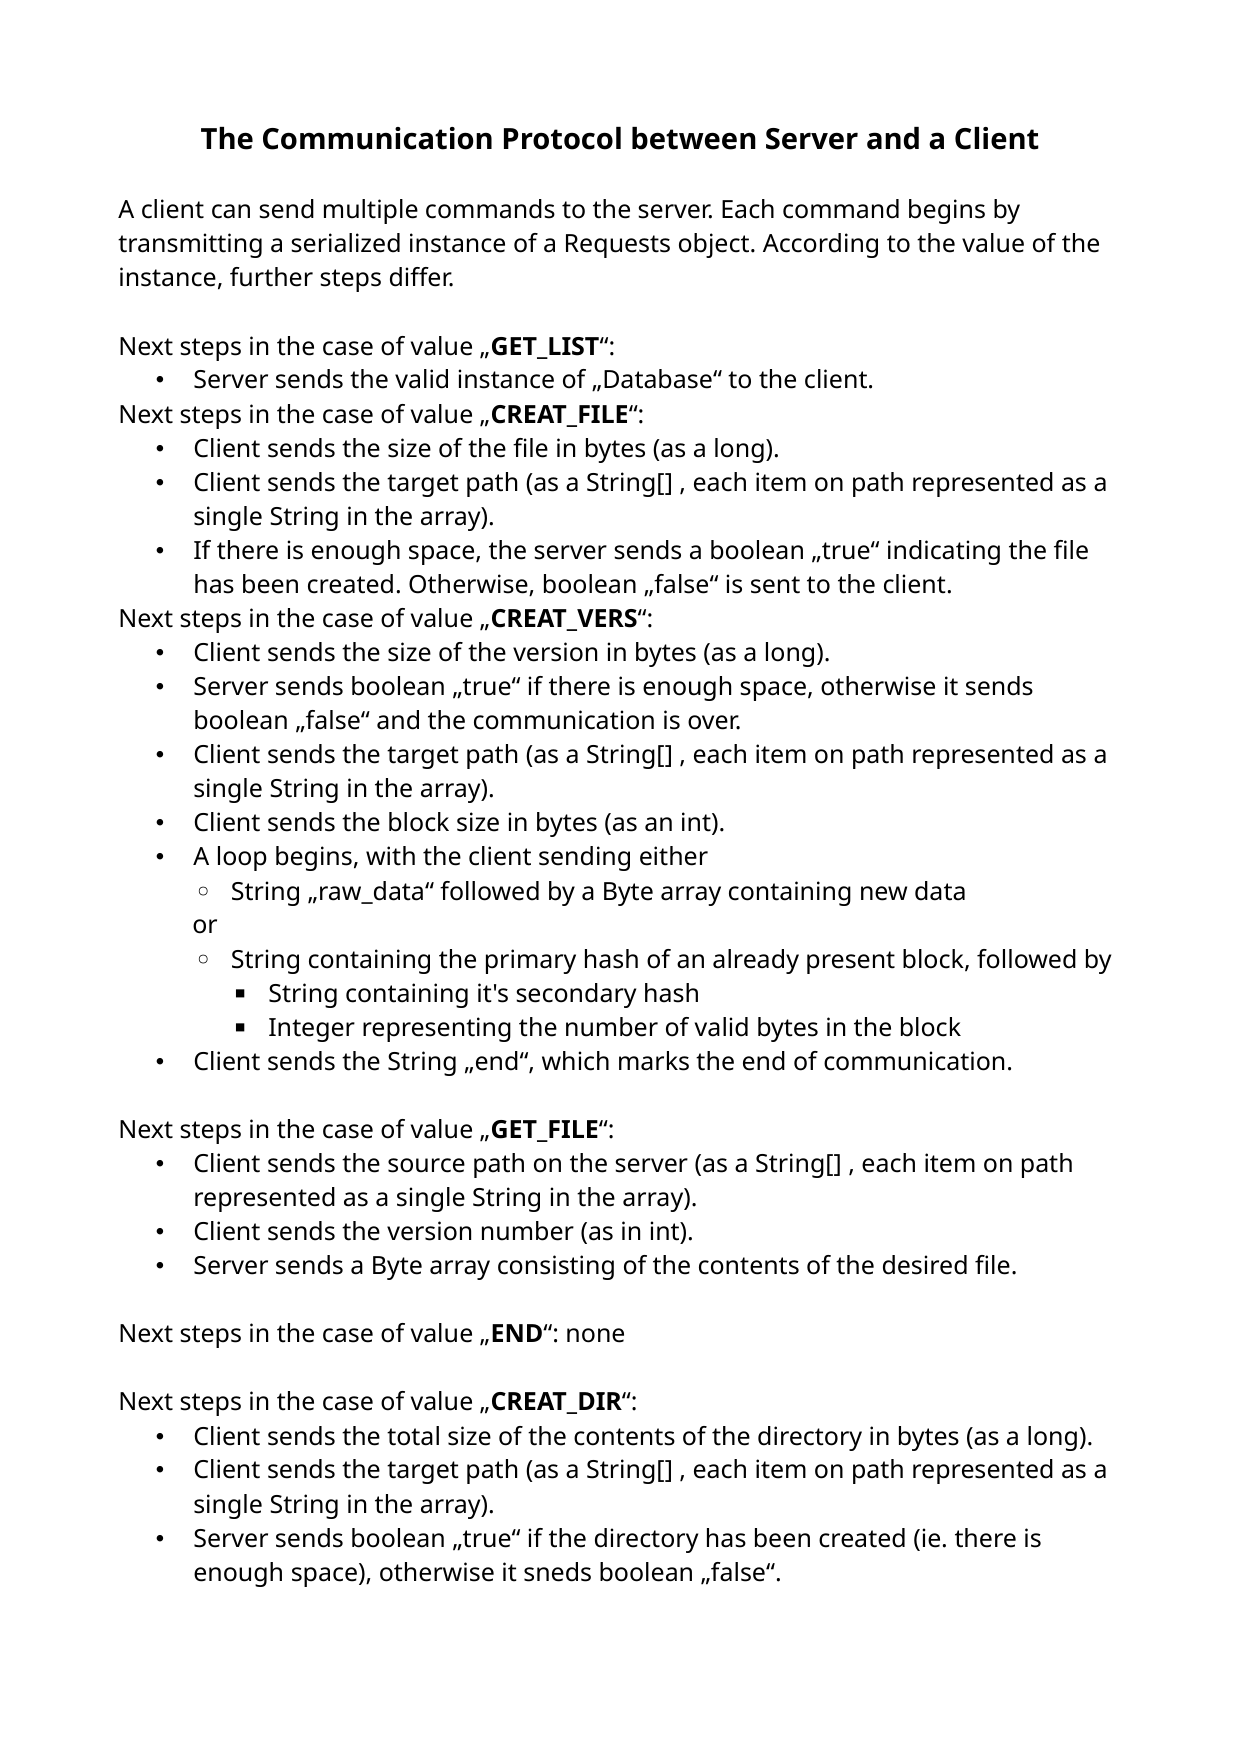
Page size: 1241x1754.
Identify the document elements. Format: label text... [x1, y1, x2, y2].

list String containing it's secondary hash [231, 975, 1122, 1009]
list String „raw_data“ followed by a Byte array containing new data [193, 873, 1122, 907]
text or [118, 907, 1122, 941]
list Client sends the target path (as a String[] , each item on path represented as a single String in the array). [156, 1452, 1122, 1520]
list Client sends the size of the file in bytes (as a long). [156, 430, 1122, 464]
list Server sends a Byte array consisting of the contents of the desired file. [156, 1248, 1122, 1282]
list Server sends the valid instance of „Database“ to the client. [156, 362, 1122, 396]
text Next steps in the case of value „CREAT_DIR“: [118, 1384, 1122, 1418]
list Client sends the total size of the contents of the directory in bytes (as a long). [156, 1418, 1122, 1452]
text Next steps in the case of value „CREAT_FILE“: [118, 396, 1122, 430]
list Server sends boolean „true“ if there is enough space, otherwise it sends boolean „false“ and the communication is over. [156, 669, 1122, 737]
list Client sends the size of the version in bytes (as a long). [156, 635, 1122, 669]
list Client sends the target path (as a String[] , each item on path represented as a single String in the array). [156, 464, 1122, 532]
list Client sends the source path on the server (as a String[] , each item on path represented as a single String in the array). [156, 1146, 1122, 1214]
text Next steps in the case of value „GET_FILE“: [118, 1112, 1122, 1146]
text A client can send multiple commands to the server. Each command begins by transmitting a serialized instance of a Requests object. According to the value of the instance, further steps differ. [118, 192, 1122, 294]
list Integer representing the number of valid bytes in the block [231, 1009, 1122, 1043]
list If there is enough space, the server sends a boolean „true“ indicating the file has been created. Otherwise, boolean „false“ is sent to the client. [156, 532, 1122, 601]
list Server sends boolean „true“ if the directory has been created (ie. there is enough space), otherwise it sneds boolean „false“. [156, 1520, 1122, 1588]
list String containing the primary hash of an already present block, followed by [193, 941, 1122, 975]
list Client sends the block size in bytes (as an int). [156, 805, 1122, 839]
list A loop begins, with the client sending either [156, 839, 1122, 873]
text Next steps in the case of value „CREAT_VERS“: [118, 601, 1122, 635]
list Client sends the version number (as in int). [156, 1214, 1122, 1248]
list Client sends the target path (as a String[] , each item on path represented as a single String in the array). [156, 737, 1122, 805]
text Next steps in the case of value „GET_LIST“: [118, 328, 1122, 362]
list Client sends the String „end“, which marks the end of communication. [156, 1043, 1122, 1077]
text The Communication Protocol between Server and a Client [118, 118, 1122, 158]
text Next steps in the case of value „END“: none [118, 1316, 1122, 1350]
